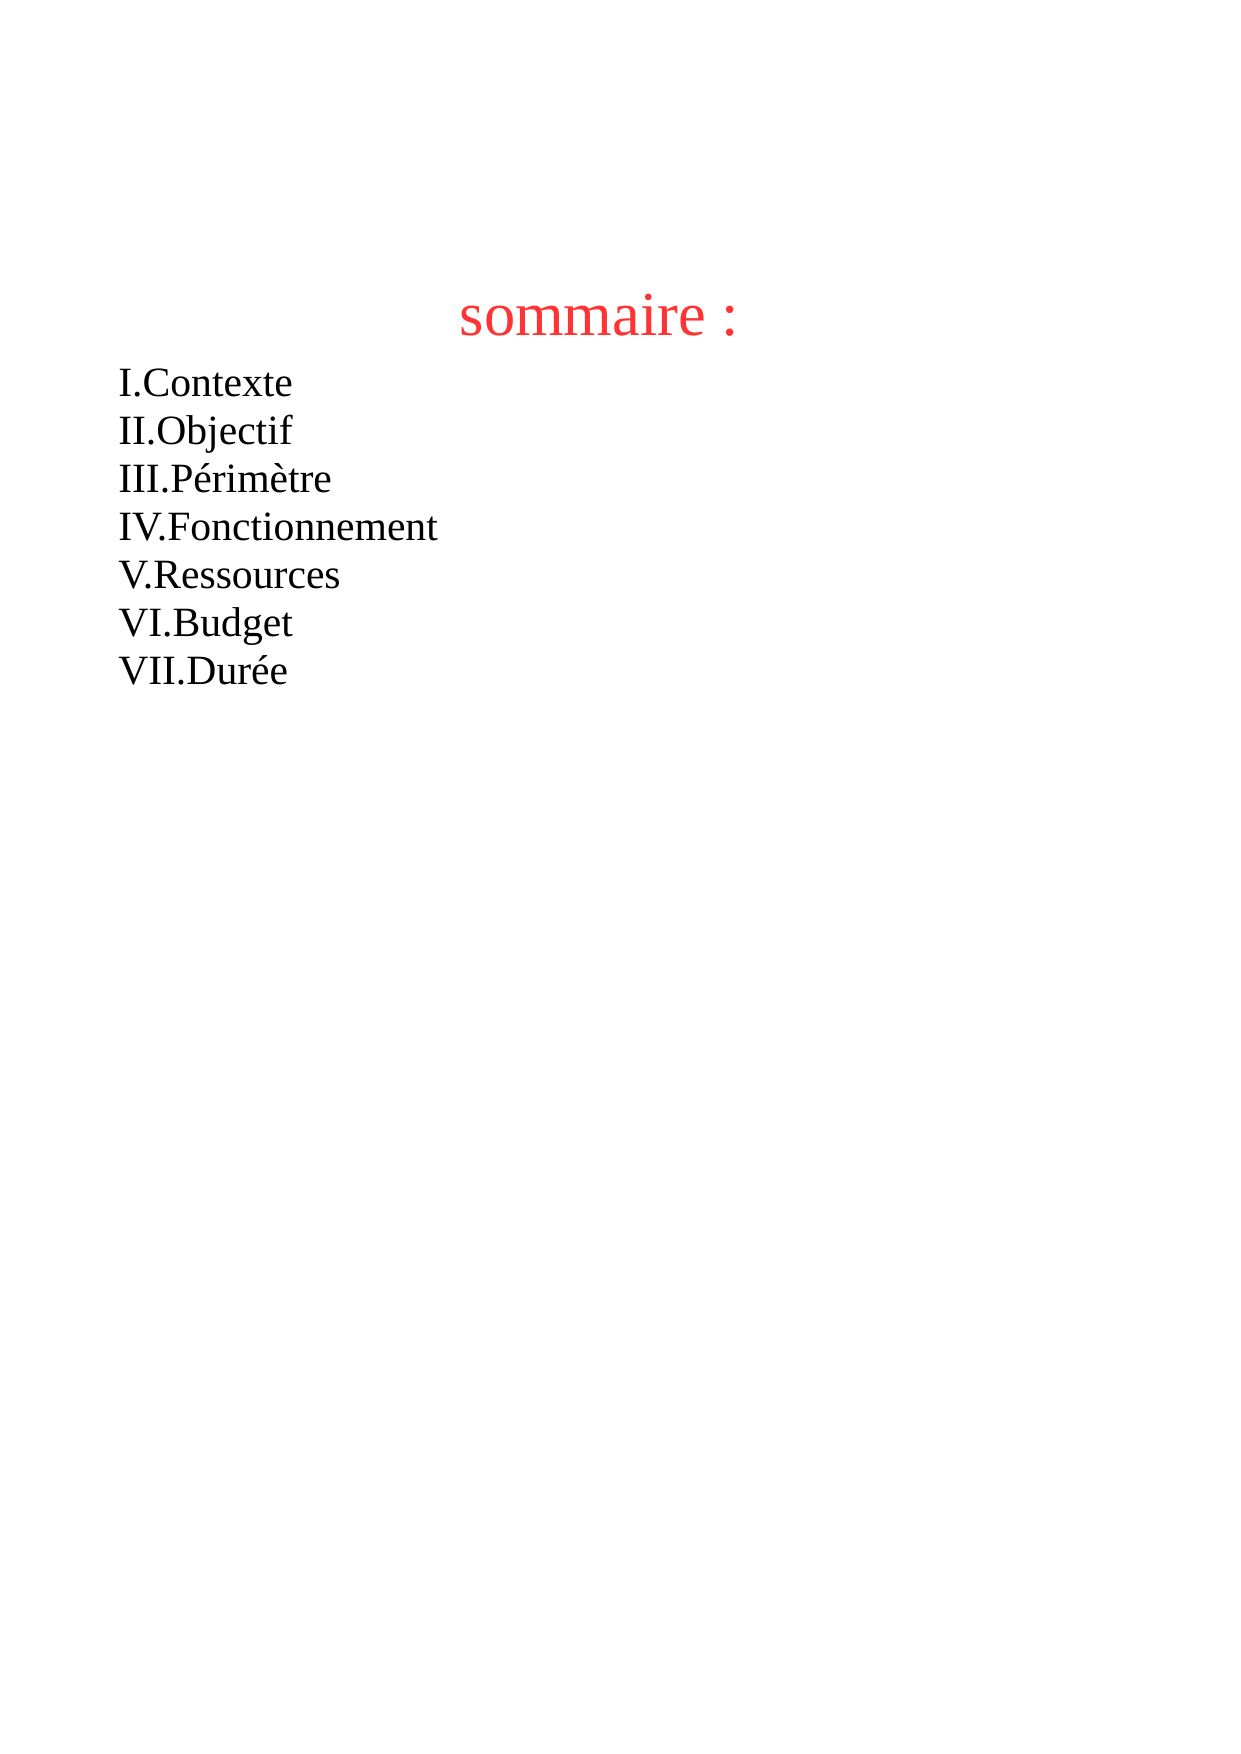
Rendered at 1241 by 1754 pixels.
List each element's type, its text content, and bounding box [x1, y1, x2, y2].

text IV.Fonctionnement [118, 502, 1122, 549]
text sommaire : [118, 238, 1122, 358]
text VII.Durée [118, 645, 1122, 693]
text III.Périmètre [118, 454, 1122, 502]
text VI.Budget [118, 597, 1122, 645]
text V.Ressources [118, 549, 1122, 597]
text I.Contexte [118, 358, 1122, 406]
text II.Objectif [118, 406, 1122, 454]
